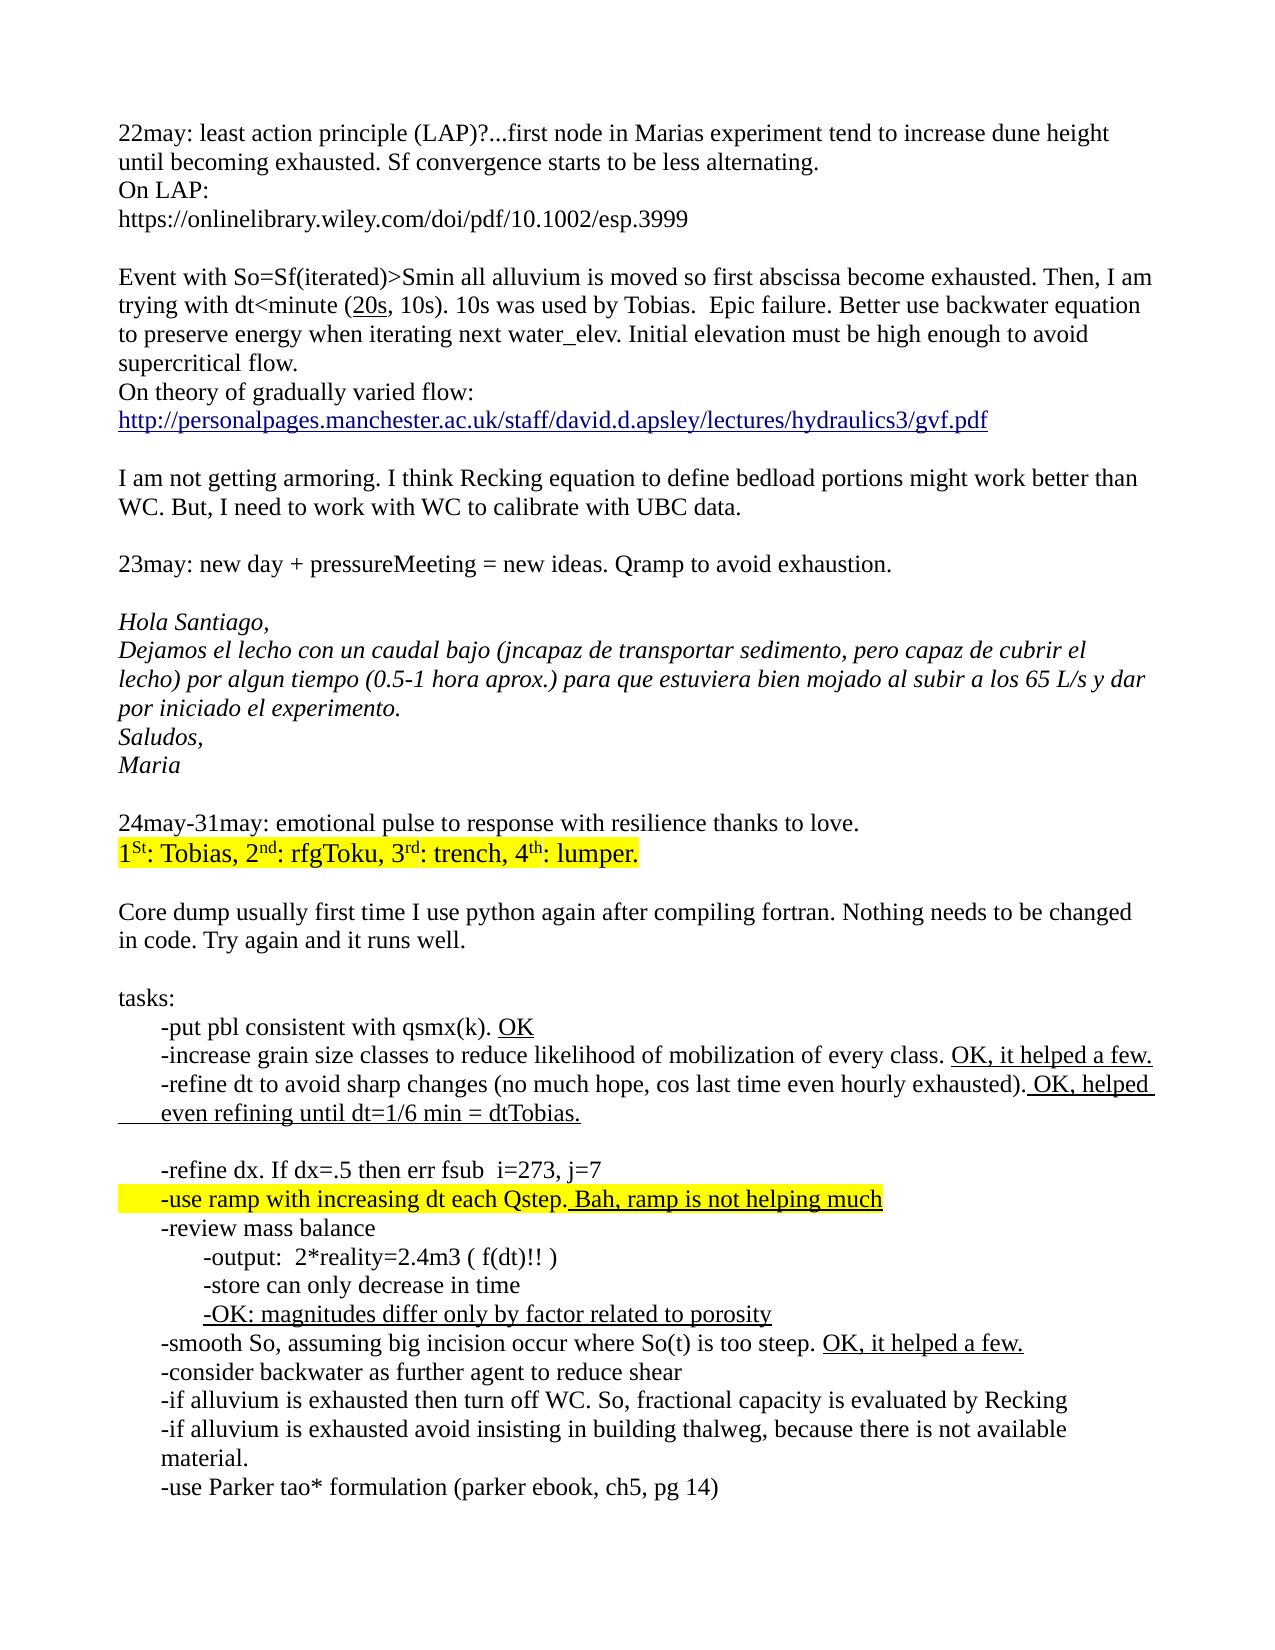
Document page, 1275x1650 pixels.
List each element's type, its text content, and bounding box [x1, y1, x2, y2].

text On theory of gradually varied flow: [118, 377, 1157, 406]
text 24may-31may: emotional pulse to response with resilience thanks to love. [118, 808, 1157, 837]
text https://onlinelibrary.wiley.com/doi/pdf/10.1002/esp.3999 [118, 204, 1157, 233]
text Event with So=Sf(iterated)>Smin all alluvium is moved so first abscissa become exhausted. Then, I am trying with dt<minute (20s, 10s). 10s was used by Tobias. Epic failure. Better use backwater equation to preserve energy when iterating next water_elev. Initial elevation must be high enough to avoid supercritical flow. [118, 262, 1157, 377]
text 22may: least action principle (LAP)?...first node in Marias experiment tend to increase dune height until becoming exhausted. Sf convergence starts to be less alternating. [118, 118, 1157, 176]
text -refine dt to avoid sharp changes (no much hope, cos last time even hourly exhausted). OK, helped even refining until dt=1/6 min = dtTobias. [118, 1069, 1157, 1127]
text 1St: Tobias, 2nd: rfgToku, 3rd: trench, 4th: lumper. [118, 837, 1157, 868]
text -review mass balance [118, 1213, 1157, 1242]
text -smooth So, assuming big incision occur where So(t) is too steep. OK, it helped a few. [118, 1328, 1157, 1357]
text -store can only decrease in time [118, 1271, 1157, 1299]
text tasks: [118, 983, 1157, 1012]
text -put pbl consistent with qsmx(k). OK [118, 1012, 1157, 1041]
text -OK: magnitudes differ only by factor related to porosity [118, 1299, 1157, 1328]
text Dejamos el lecho con un caudal bajo (jncapaz de transportar sedimento, pero capaz de cubrir el lecho) por algun tiempo (0.5-1 hora aprox.) para que estuviera bien mojado al subir a los 65 L/s y dar por iniciado el experimento. [118, 636, 1157, 722]
text Maria [118, 751, 1157, 779]
text 23may: new day + pressureMeeting = new ideas. Qramp to avoid exhaustion. [118, 549, 1157, 578]
text Core dump usually first time I use python again after compiling fortran. Nothing needs to be changed in code. Try again and it runs well. [118, 897, 1157, 954]
text -refine dx. If dx=.5 then err fsub i=273, j=7 [118, 1156, 1157, 1184]
text -use Parker tao* formulation (parker ebook, ch5, pg 14) [118, 1472, 1157, 1501]
text I am not getting armoring. I think Recking equation to define bedload portions might work better than WC. But, I need to work with WC to calibrate with UBC data. [118, 463, 1157, 521]
text -consider backwater as further agent to reduce shear [118, 1357, 1157, 1386]
text -use ramp with increasing dt each Qstep. Bah, ramp is not helping much [118, 1184, 1157, 1213]
text http://personalpages.manchester.ac.uk/staff/david.d.apsley/lectures/hydraulics3/gvf.pdf [118, 406, 1157, 434]
text Saludos, [118, 722, 1157, 751]
text -increase grain size classes to reduce likelihood of mobilization of every class. OK, it helped a few. [118, 1041, 1157, 1069]
text -output: 2*reality=2.4m3 ( f(dt)!! ) [118, 1242, 1157, 1271]
text On LAP: [118, 176, 1157, 204]
text -if alluvium is exhausted avoid insisting in building thalweg, because there is not available material. [118, 1414, 1157, 1472]
text -if alluvium is exhausted then turn off WC. So, fractional capacity is evaluated by Recking [118, 1386, 1157, 1414]
text Hola Santiago, [118, 607, 1157, 636]
